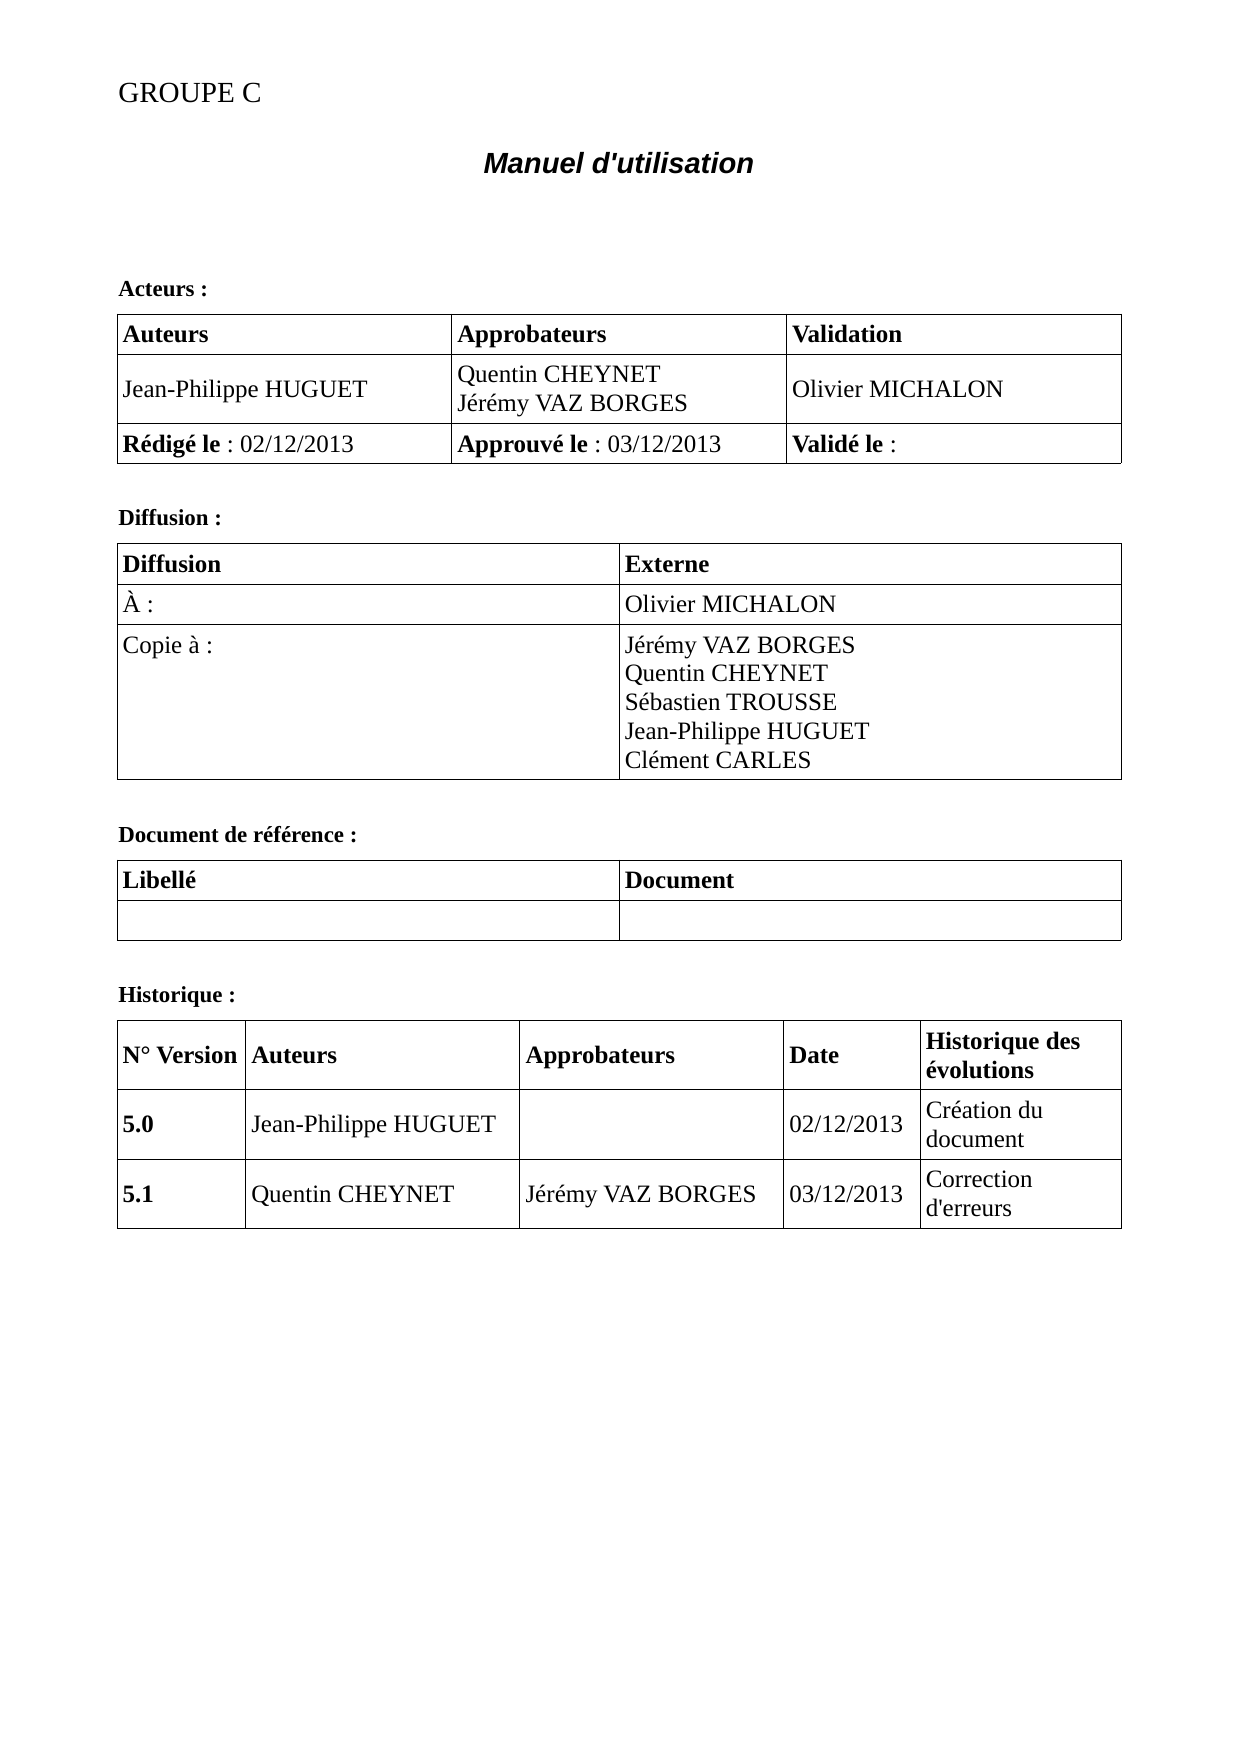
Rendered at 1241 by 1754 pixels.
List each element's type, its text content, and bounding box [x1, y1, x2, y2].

table_cell Jean-Philippe HUGUET [118, 355, 451, 423]
table_header N° Version [118, 1021, 245, 1089]
subtitle Manuel d'utilisation [118, 146, 1122, 179]
table_header Auteurs [118, 315, 451, 354]
table_cell Validé le : [787, 424, 1121, 463]
table_cell Olivier MICHALON [787, 355, 1121, 423]
table_cell Rédigé le : 02/12/2013 [118, 424, 451, 463]
table_cell Création du document [921, 1090, 1121, 1158]
table_cell 5.0 [118, 1090, 245, 1158]
table_cell Approuvé le : 03/12/2013 [452, 424, 786, 463]
table_header Libellé [118, 861, 619, 900]
table_cell 5.1 [118, 1160, 245, 1227]
table_header Externe [620, 544, 1121, 584]
table_cell Jérémy VAZ BORGES [520, 1160, 783, 1227]
table_cell 02/12/2013 [784, 1090, 920, 1158]
table_cell Quentin CHEYNET [246, 1160, 519, 1227]
text Historique : [118, 981, 1122, 1008]
table_header Document [620, 861, 1121, 900]
table_header Date [784, 1021, 920, 1089]
table_header Diffusion [118, 544, 619, 584]
table_cell Jérémy VAZ BORGES Quentin CHEYNET Sébastien TROUSSE Jean-Philippe HUGUET Clément CARLES [620, 625, 1121, 779]
table_header Approbateurs [452, 315, 786, 354]
table_cell Correction d'erreurs [921, 1160, 1121, 1227]
table_cell Quentin CHEYNET Jérémy VAZ BORGES [452, 355, 786, 423]
table_header Validation [787, 315, 1121, 354]
text GROUPE C [118, 75, 1122, 108]
table_header Approbateurs [520, 1021, 783, 1089]
text Acteurs : [118, 274, 1122, 301]
table_cell [620, 901, 1121, 940]
table_cell Copie à : [118, 625, 619, 779]
table_header Historique des évolutions [921, 1021, 1121, 1089]
table_cell Olivier MICHALON [620, 585, 1121, 624]
table_cell [520, 1090, 783, 1158]
text Document de référence : [118, 821, 1122, 847]
table_cell [118, 901, 619, 940]
table_cell 03/12/2013 [784, 1160, 920, 1227]
table_cell Jean-Philippe HUGUET [246, 1090, 519, 1158]
table_cell À : [118, 585, 619, 624]
text Diffusion : [118, 504, 1122, 531]
table_header Auteurs [246, 1021, 519, 1089]
